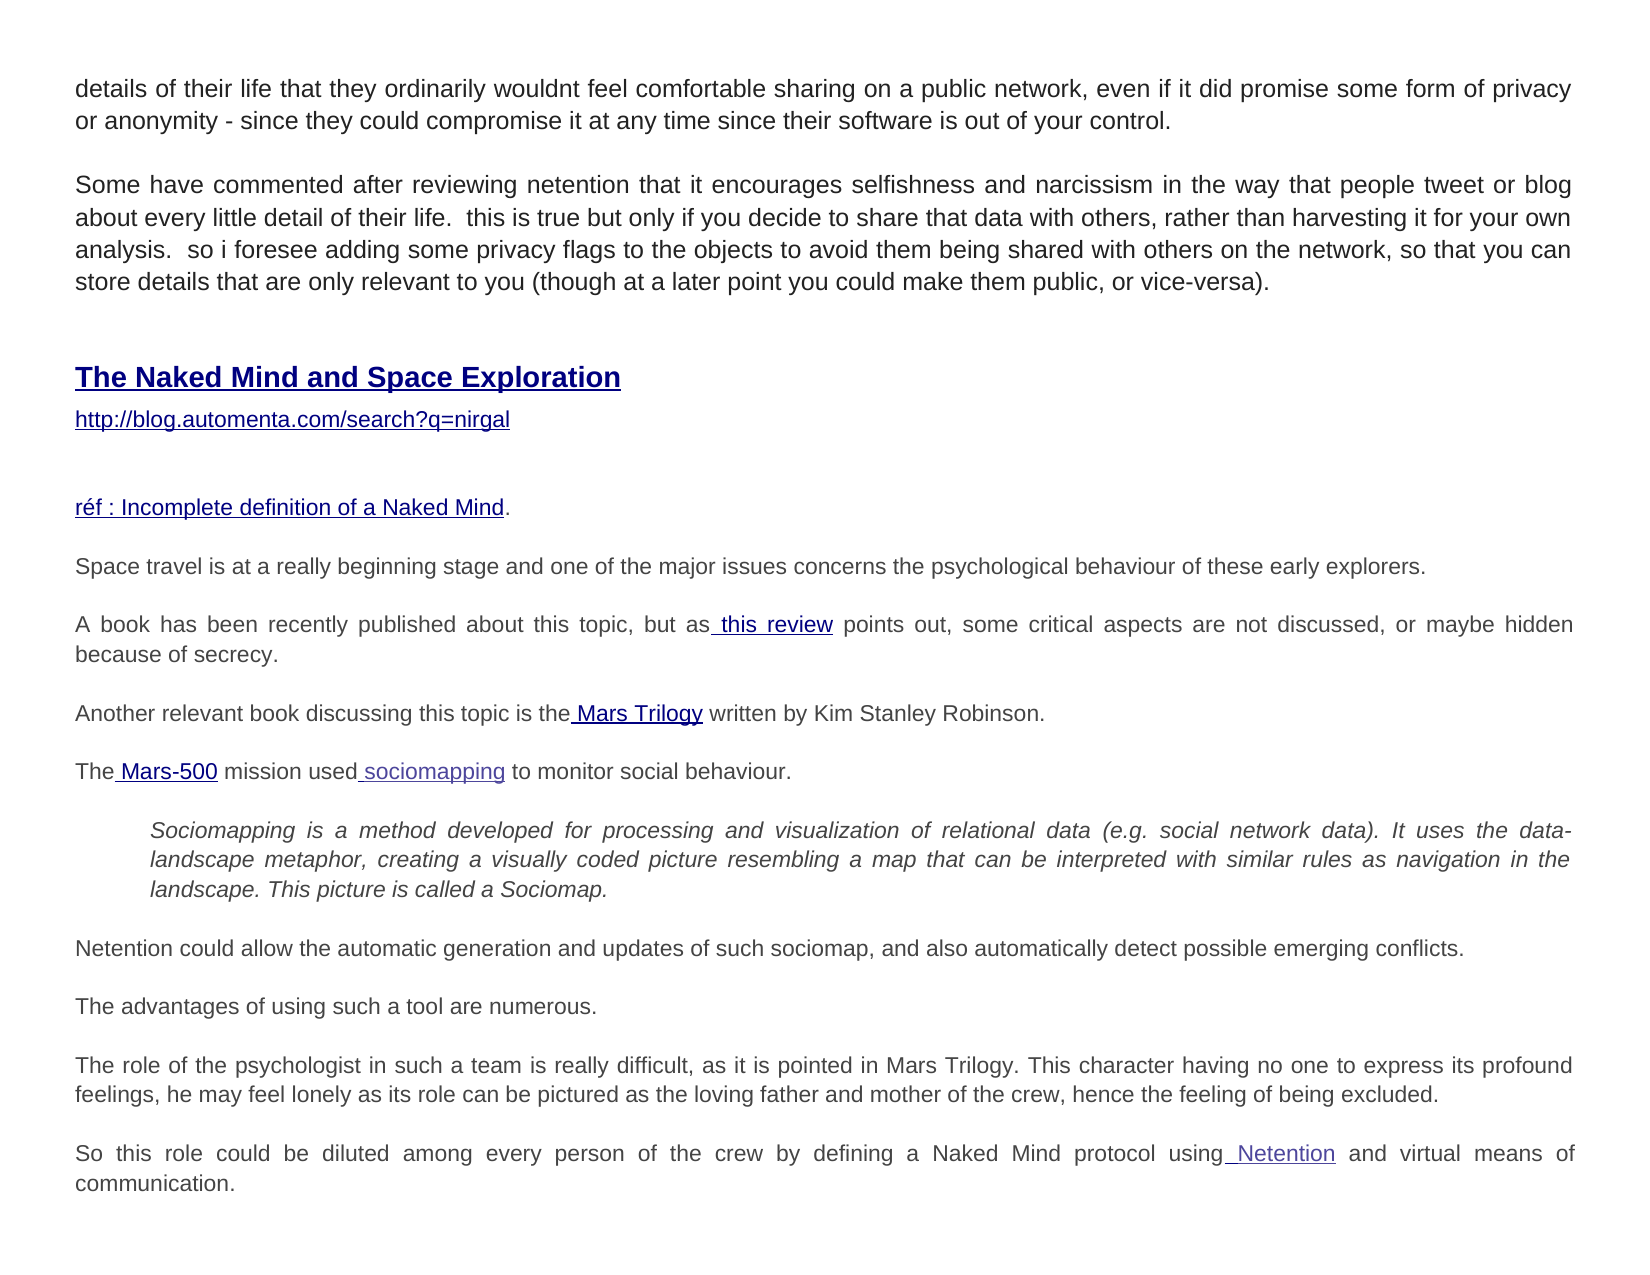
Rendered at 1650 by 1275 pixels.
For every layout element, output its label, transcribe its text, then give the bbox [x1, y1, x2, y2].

text Netention could allow the automatic generation and updates of such sociomap, and also automatically detect possible emerging conflicts. [75, 935, 1575, 961]
text Sociomapping is a method developed for processing and visualization of relational data (e.g. social network data). It uses the data-landscape metaphor, creating a visually coded picture resembling a map that can be interpreted with similar rules as navigation in the landscape. This picture is called a Sociomap. [150, 818, 1575, 902]
text The role of the psychologist in such a team is really difficult, as it is pointed in Mars Trilogy. This character having no one to express its profound feelings, he may feel lonely as its role can be pictured as the loving father and mother of the crew, hence the feeling of being excluded. [75, 1053, 1575, 1108]
subtitle The Naked Mind and Space Exploration [75, 361, 1575, 393]
text Another relevant book discussing this topic is the Mars Trilogy written by Kim Stanley Robinson. [75, 700, 1575, 726]
text Some have commented after reviewing netention that it encourages selfishness and narcissism in the way that people tweet or blog about every little detail of their life. this is true but only if you decide to share that data with others, rather than harvesting it for your own analysis. so i foresee adding some privacy flags to the objects to avoid them being shared with others on the network, so that you can store details that are only relevant to you (though at a later point you could make them public, or vice-versa). [75, 171, 1575, 295]
text A book has been recently published about this topic, but as this review points out, some critical aspects are not discussed, or maybe hidden because of secrecy. [75, 612, 1575, 667]
text details of their life that they ordinarily wouldnt feel comfortable sharing on a public network, even if it did promise some form of privacy or anonymity - since they could compromise it at any time since their software is out of your control. [75, 75, 1575, 135]
text The Mars-500 mission used sociomapping to monitor social behaviour. [75, 759, 1575, 785]
text Space travel is at a really beginning stage and one of the major issues concerns the psychological behaviour of these early explorers. [75, 553, 1575, 579]
text The advantages of using such a tool are numerous. [75, 994, 1575, 1020]
text So this role could be diluted among every person of the crew by defining a Naked Mind protocol using Netention and virtual means of communication. [75, 1141, 1575, 1196]
text http://blog.automenta.com/search?q=nirgal [75, 407, 1575, 432]
text réf : Incomplete definition of a Naked Mind. [75, 495, 1575, 520]
